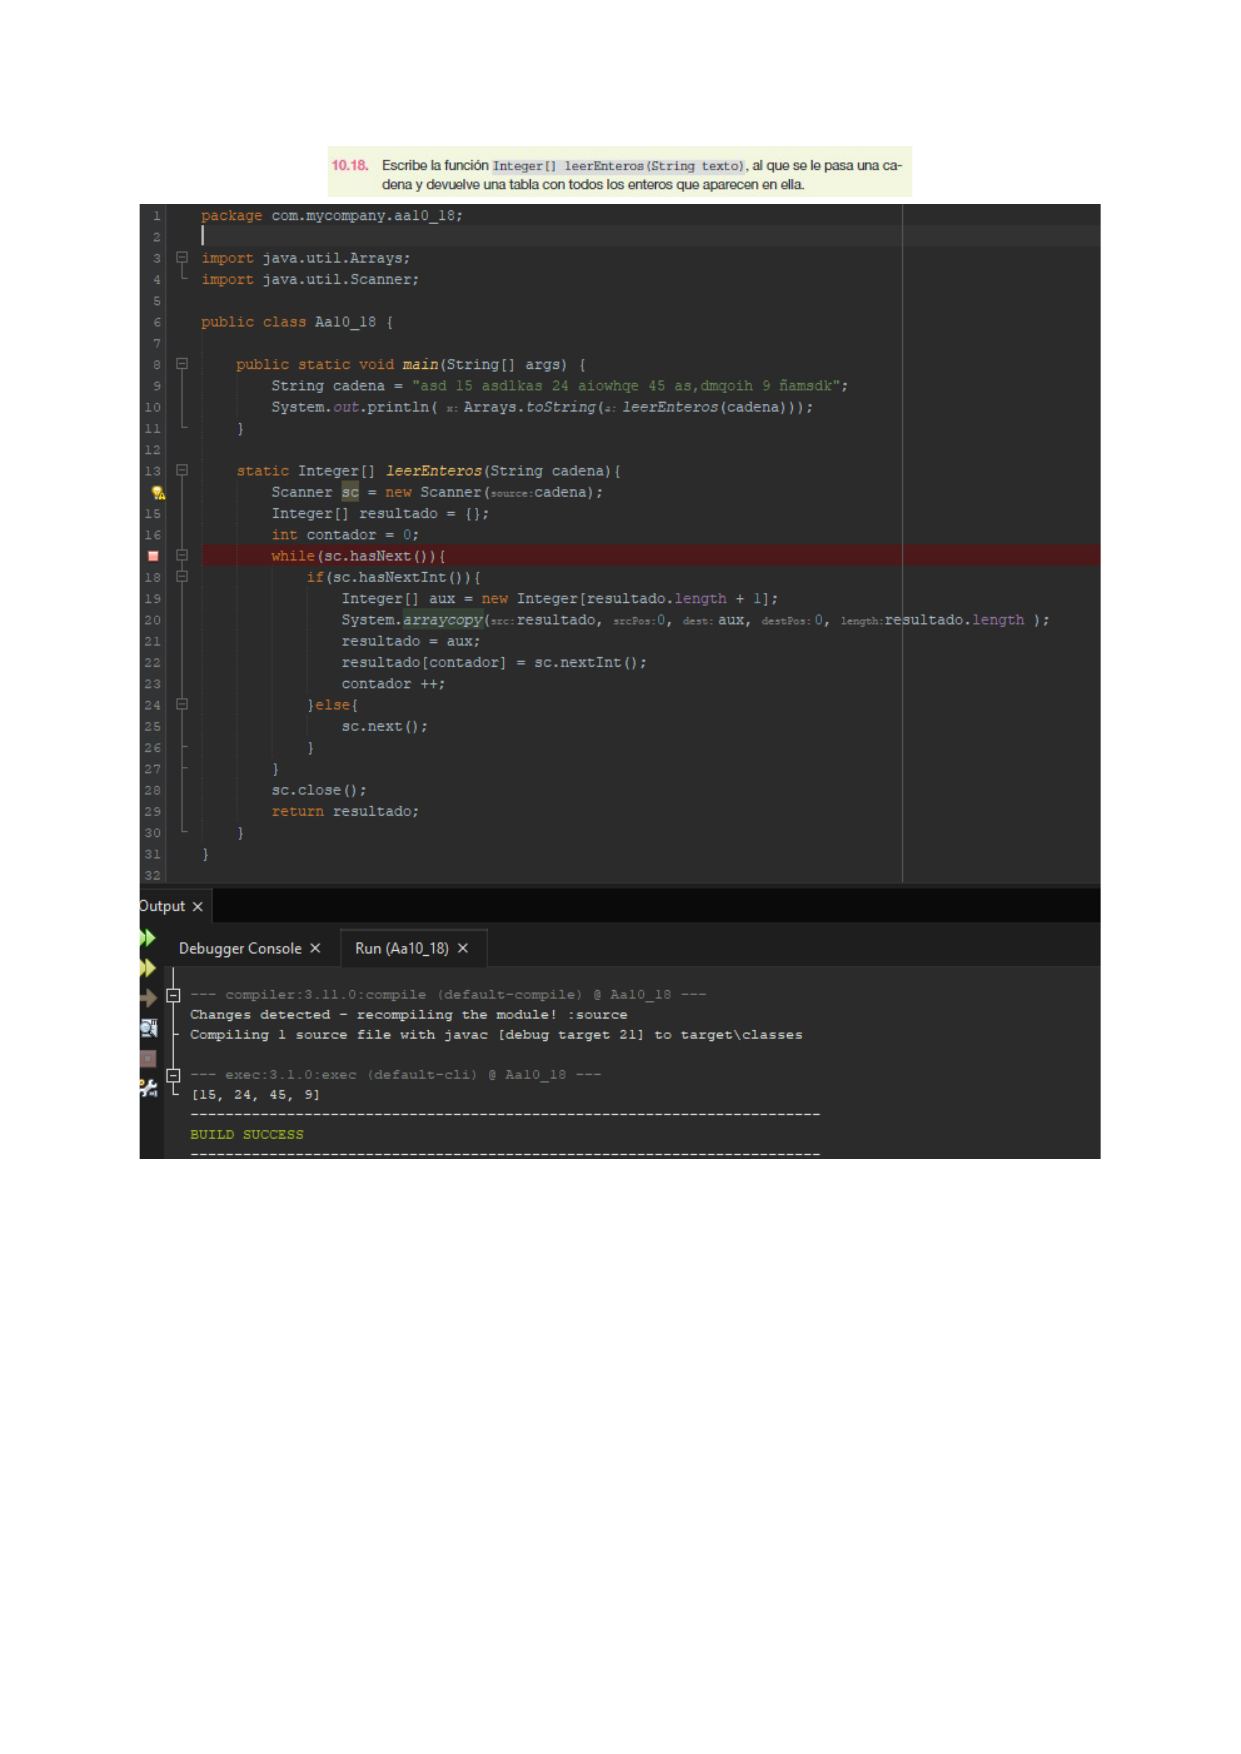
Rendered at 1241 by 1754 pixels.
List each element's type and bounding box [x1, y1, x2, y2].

picture [139, 204, 1101, 1159]
picture [327, 146, 913, 197]
